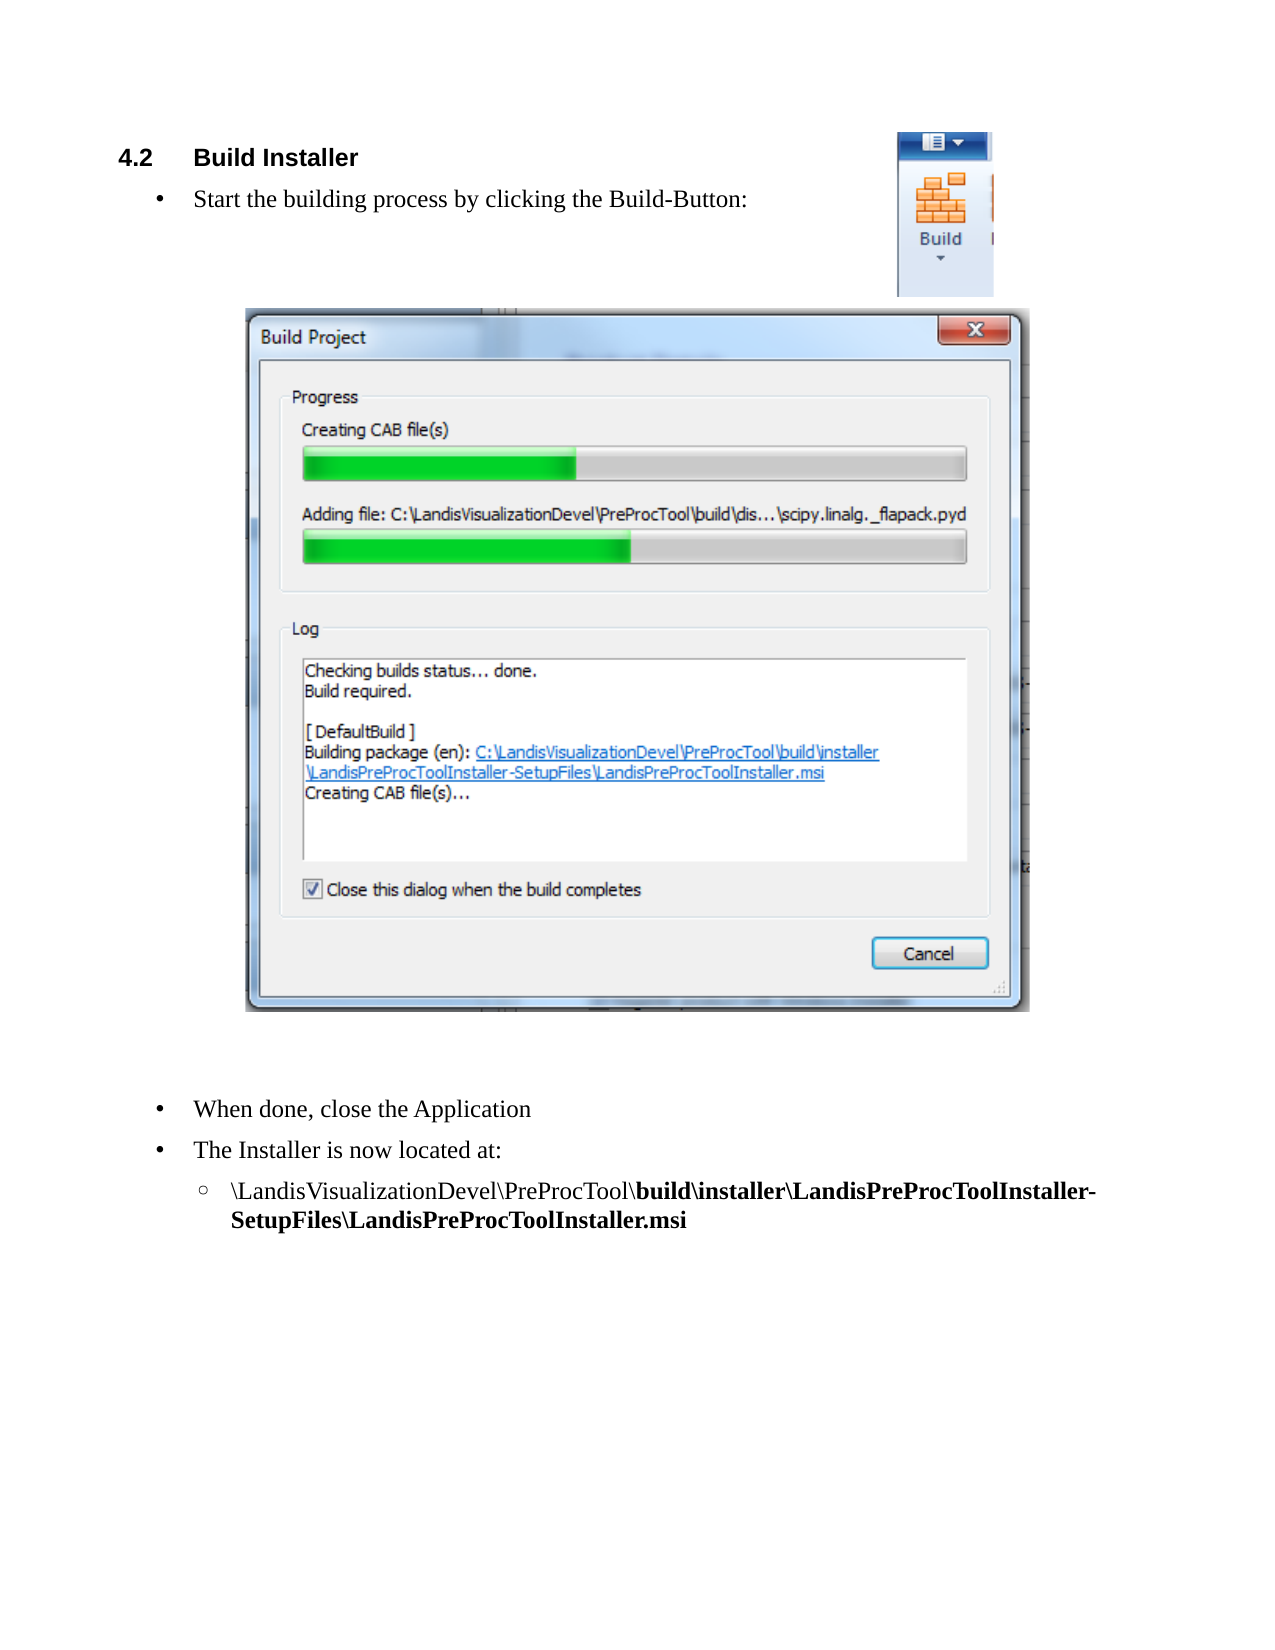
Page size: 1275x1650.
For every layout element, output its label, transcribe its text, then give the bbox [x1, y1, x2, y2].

list The Installer is now located at: [156, 1135, 1157, 1164]
list \LandisVisualizationDevel\PreProcTool\build\installer\LandisPreProcToolInstaller-SetupFiles\LandisPreProcToolInstaller.msi [193, 1176, 1157, 1234]
list [994, 184, 1157, 213]
subtitle Build Installer [118, 143, 896, 172]
list Start the building process by clicking the Build-Button: [156, 184, 896, 213]
picture [245, 308, 1030, 1012]
picture [896, 132, 994, 297]
list When done, close the Application [156, 1094, 1157, 1122]
subtitle [994, 143, 1157, 172]
